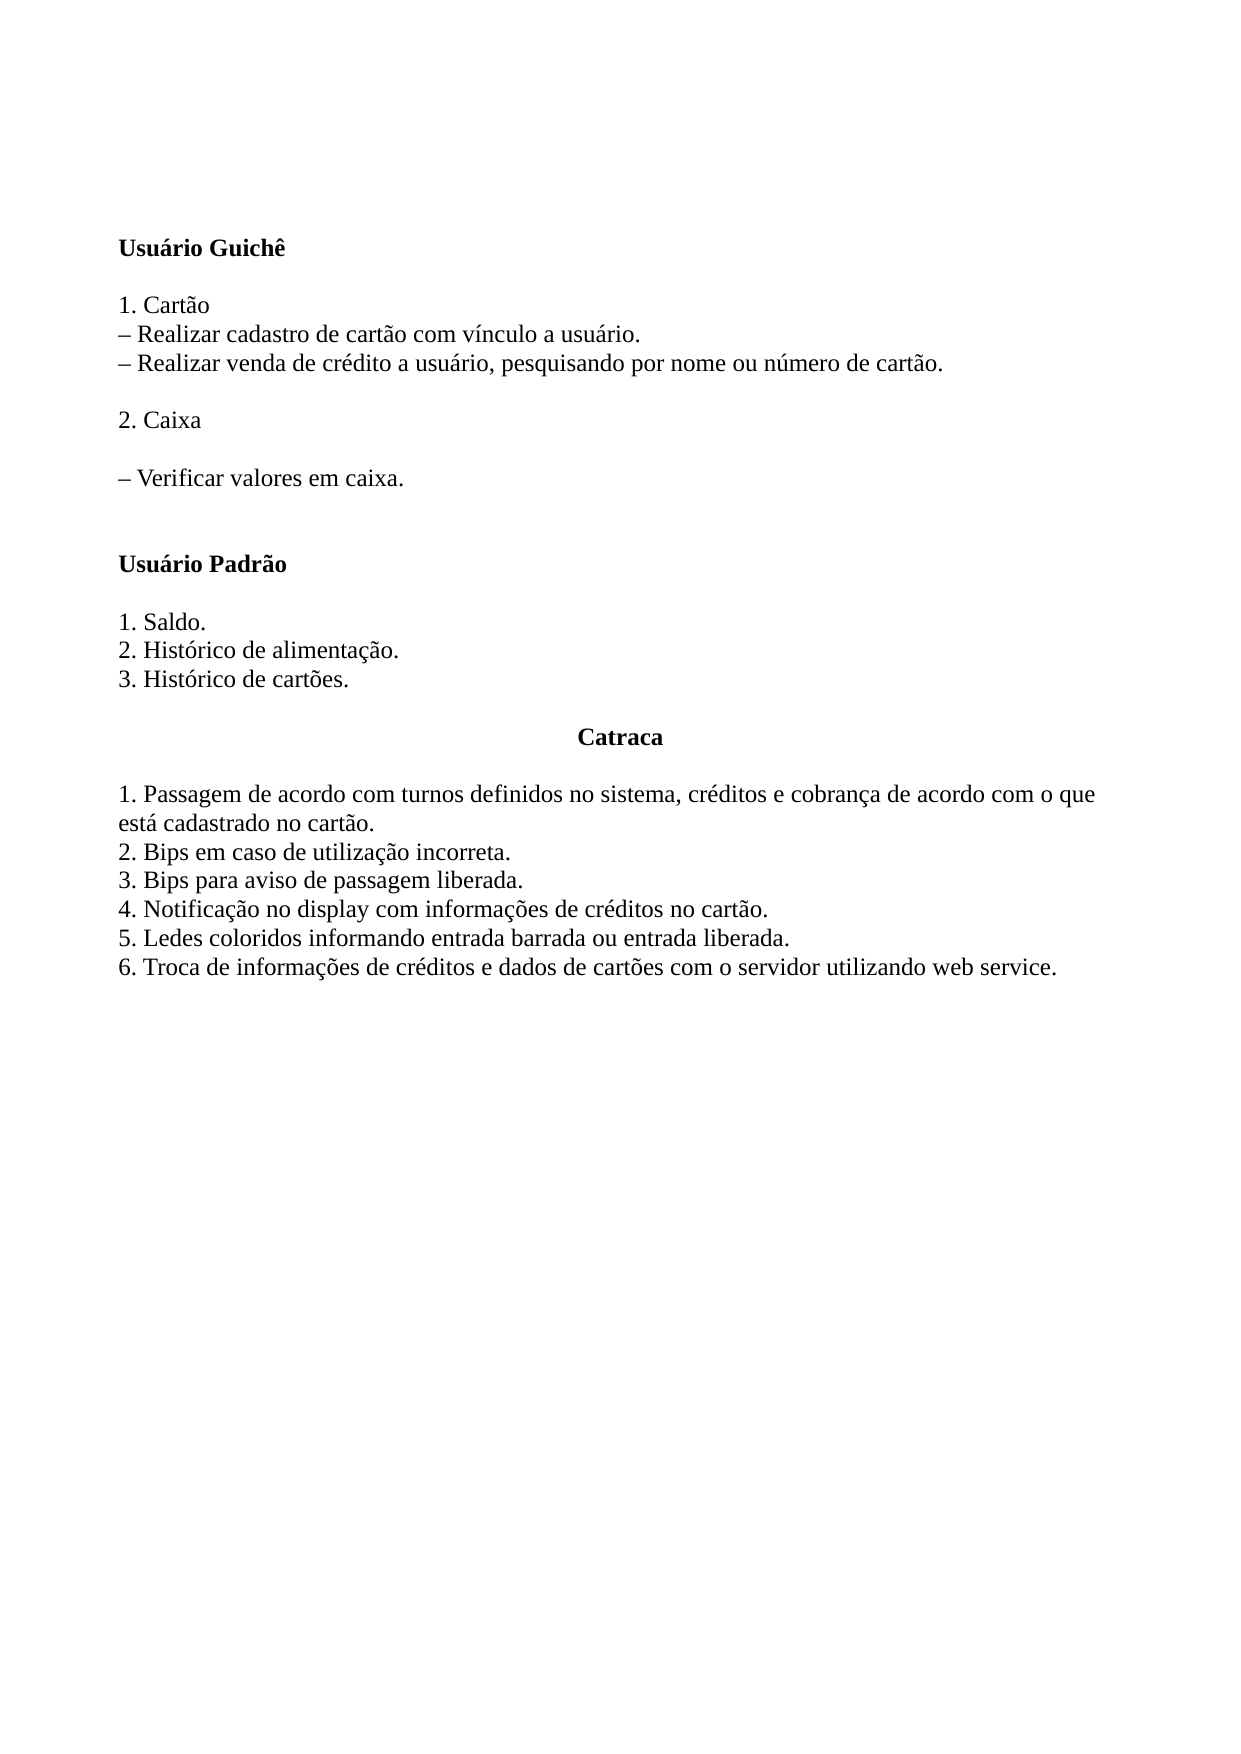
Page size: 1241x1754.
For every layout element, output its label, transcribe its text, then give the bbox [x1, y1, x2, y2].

text 2. Bips em caso de utilização incorreta. [118, 837, 1122, 866]
text 2. Caixa [118, 406, 1122, 434]
text 3. Histórico de cartões. [118, 664, 1122, 693]
text – Realizar cadastro de cartão com vínculo a usuário. [118, 319, 1122, 348]
text 4. Notificação no display com informações de créditos no cartão. [118, 894, 1122, 923]
text 2. Histórico de alimentação. [118, 636, 1122, 664]
text Catraca [118, 722, 1122, 751]
text 1. Saldo. [118, 607, 1122, 636]
text 6. Troca de informações de créditos e dados de cartões com o servidor utilizando web service. [118, 952, 1122, 981]
text 3. Bips para aviso de passagem liberada. [118, 866, 1122, 894]
text 1. Cartão [118, 291, 1122, 319]
text Usuário Padrão [118, 549, 1122, 578]
text Usuário Guichê [118, 233, 1122, 262]
text – Verificar valores em caixa. [118, 463, 1122, 492]
text 5. Ledes coloridos informando entrada barrada ou entrada liberada. [118, 923, 1122, 952]
text – Realizar venda de crédito a usuário, pesquisando por nome ou número de cartão. [118, 348, 1122, 377]
text 1. Passagem de acordo com turnos definidos no sistema, créditos e cobrança de acordo com o que está cadastrado no cartão. [118, 779, 1122, 837]
